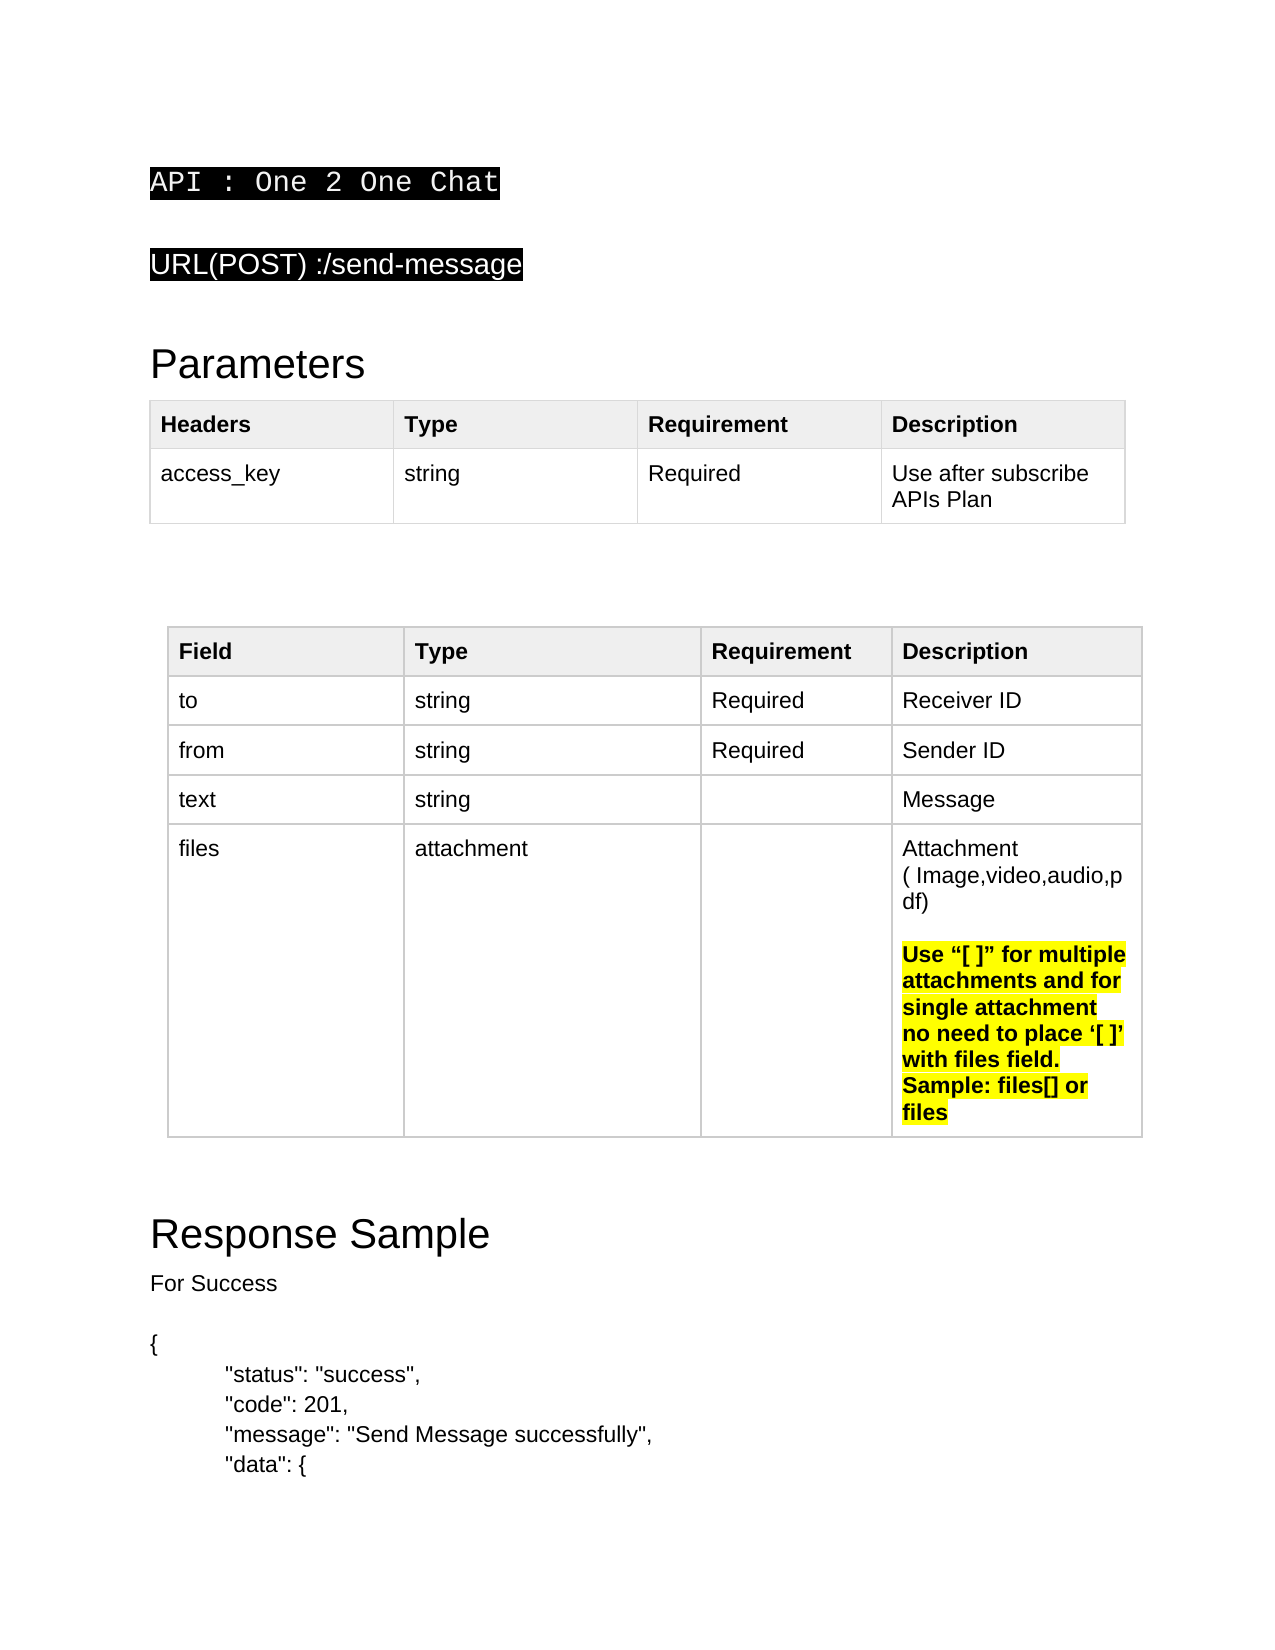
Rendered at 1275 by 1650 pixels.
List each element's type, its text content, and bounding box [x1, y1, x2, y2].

table_cell to [169, 677, 403, 724]
table_cell string [405, 726, 700, 773]
subtitle Response Sample [150, 1209, 1125, 1257]
text "data": { [150, 1451, 1125, 1478]
subtitle Parameters [150, 339, 1125, 387]
table_cell Use after subscribe APIs Plan [882, 449, 1124, 523]
table_cell string [405, 776, 700, 823]
table_cell [702, 776, 891, 823]
table_cell Required [702, 677, 891, 724]
table_cell string [405, 677, 700, 724]
table_header Type [394, 401, 637, 448]
table_cell access_key [151, 449, 393, 523]
table_cell Sender ID [893, 726, 1141, 773]
table_cell from [169, 726, 403, 773]
table_cell Attachment ( Image,video,audio,pdf) Use “[ ]” for multiple attachments and for single attachment no need to place ‘[ ]’ with files field. Sample: files[] or files [893, 825, 1141, 1136]
table_cell Receiver ID [893, 677, 1141, 724]
table_header Type [405, 628, 700, 675]
table_header Requirement [702, 628, 891, 675]
table_cell Message [893, 776, 1141, 823]
table_header Description [882, 401, 1124, 448]
table_cell text [169, 776, 403, 823]
table_header Requirement [638, 401, 881, 448]
table_cell string [394, 449, 637, 523]
text "code": 201, [150, 1391, 1125, 1417]
table_header Description [893, 628, 1141, 675]
text For Success [150, 1270, 1125, 1296]
table_cell attachment [405, 825, 700, 1136]
subtitle URL(POST) :/send-message [150, 247, 1125, 281]
text API : One 2 One Chat [150, 167, 1125, 200]
text { [150, 1330, 1125, 1357]
table_cell Required [638, 449, 881, 523]
table_header Field [169, 628, 403, 675]
table_cell [702, 825, 891, 1136]
text "status": "success", [150, 1361, 1125, 1387]
table_cell files [169, 825, 403, 1136]
table_cell Required [702, 726, 891, 773]
table_header Headers [151, 401, 393, 448]
text "message": "Send Message successfully", [150, 1421, 1125, 1447]
